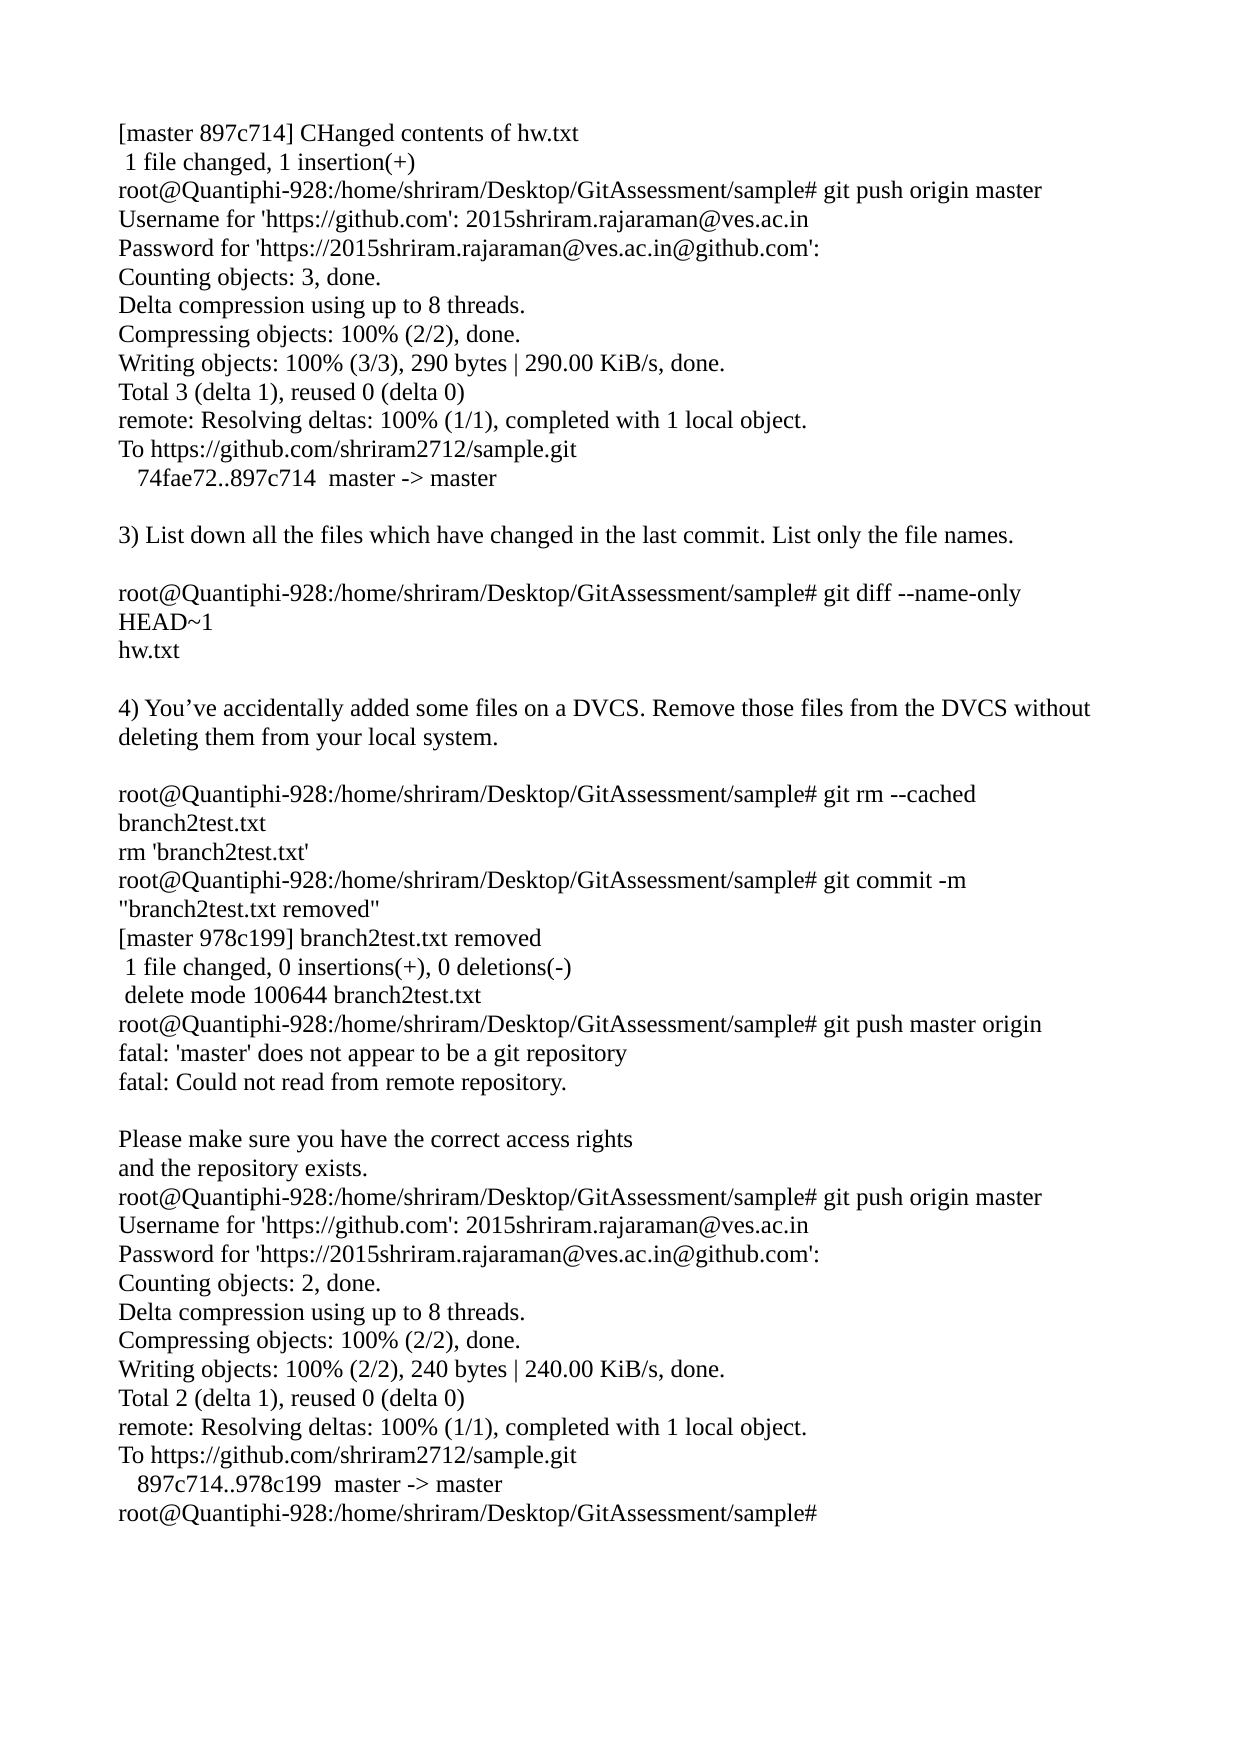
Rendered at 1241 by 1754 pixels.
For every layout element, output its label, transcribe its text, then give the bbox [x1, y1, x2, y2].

text 1 file changed, 1 insertion(+) [118, 147, 1122, 176]
text Writing objects: 100% (3/3), 290 bytes | 290.00 KiB/s, done. [118, 348, 1122, 377]
text remote: Resolving deltas: 100% (1/1), completed with 1 local object. [118, 406, 1122, 434]
text 4) You’ve accidentally added some files on a DVCS. Remove those files from the DVCS without deleting them from your local system. [118, 693, 1122, 751]
text fatal: Could not read from remote repository. [118, 1067, 1122, 1096]
text Total 3 (delta 1), reused 0 (delta 0) [118, 377, 1122, 406]
text Compressing objects: 100% (2/2), done. [118, 319, 1122, 348]
text [master 897c714] CHanged contents of hw.txt [118, 118, 1122, 147]
text and the repository exists. [118, 1153, 1122, 1182]
text Username for 'https://github.com': 2015shriram.rajaraman@ves.ac.in [118, 1211, 1122, 1239]
text Compressing objects: 100% (2/2), done. [118, 1326, 1122, 1354]
text Total 2 (delta 1), reused 0 (delta 0) [118, 1383, 1122, 1412]
text To https://github.com/shriram2712/sample.git [118, 1441, 1122, 1469]
text 3) List down all the files which have changed in the last commit. List only the file names. [118, 521, 1122, 549]
text Writing objects: 100% (2/2), 240 bytes | 240.00 KiB/s, done. [118, 1354, 1122, 1383]
text Counting objects: 3, done. [118, 262, 1122, 291]
text Password for 'https://2015shriram.rajaraman@ves.ac.in@github.com': [118, 233, 1122, 262]
text root@Quantiphi-928:/home/shriram/Desktop/GitAssessment/sample# [118, 1498, 1122, 1527]
text delete mode 100644 branch2test.txt [118, 981, 1122, 1009]
text root@Quantiphi-928:/home/shriram/Desktop/GitAssessment/sample# git rm --cached branch2test.txt [118, 779, 1122, 837]
text root@Quantiphi-928:/home/shriram/Desktop/GitAssessment/sample# git push origin master [118, 176, 1122, 204]
text Counting objects: 2, done. [118, 1268, 1122, 1297]
text Delta compression using up to 8 threads. [118, 291, 1122, 319]
text root@Quantiphi-928:/home/shriram/Desktop/GitAssessment/sample# git push master origin [118, 1009, 1122, 1038]
text 74fae72..897c714 master -> master [118, 463, 1122, 492]
text root@Quantiphi-928:/home/shriram/Desktop/GitAssessment/sample# git diff --name-only HEAD~1 [118, 578, 1122, 636]
text 897c714..978c199 master -> master [118, 1469, 1122, 1498]
text [master 978c199] branch2test.txt removed [118, 923, 1122, 952]
text To https://github.com/shriram2712/sample.git [118, 434, 1122, 463]
text root@Quantiphi-928:/home/shriram/Desktop/GitAssessment/sample# git commit -m "branch2test.txt removed" [118, 866, 1122, 923]
text Delta compression using up to 8 threads. [118, 1297, 1122, 1326]
text remote: Resolving deltas: 100% (1/1), completed with 1 local object. [118, 1412, 1122, 1441]
text Please make sure you have the correct access rights [118, 1124, 1122, 1153]
text 1 file changed, 0 insertions(+), 0 deletions(-) [118, 952, 1122, 981]
text root@Quantiphi-928:/home/shriram/Desktop/GitAssessment/sample# git push origin master [118, 1182, 1122, 1211]
text fatal: 'master' does not appear to be a git repository [118, 1038, 1122, 1067]
text Password for 'https://2015shriram.rajaraman@ves.ac.in@github.com': [118, 1239, 1122, 1268]
text rm 'branch2test.txt' [118, 837, 1122, 866]
text hw.txt [118, 636, 1122, 664]
text Username for 'https://github.com': 2015shriram.rajaraman@ves.ac.in [118, 204, 1122, 233]
